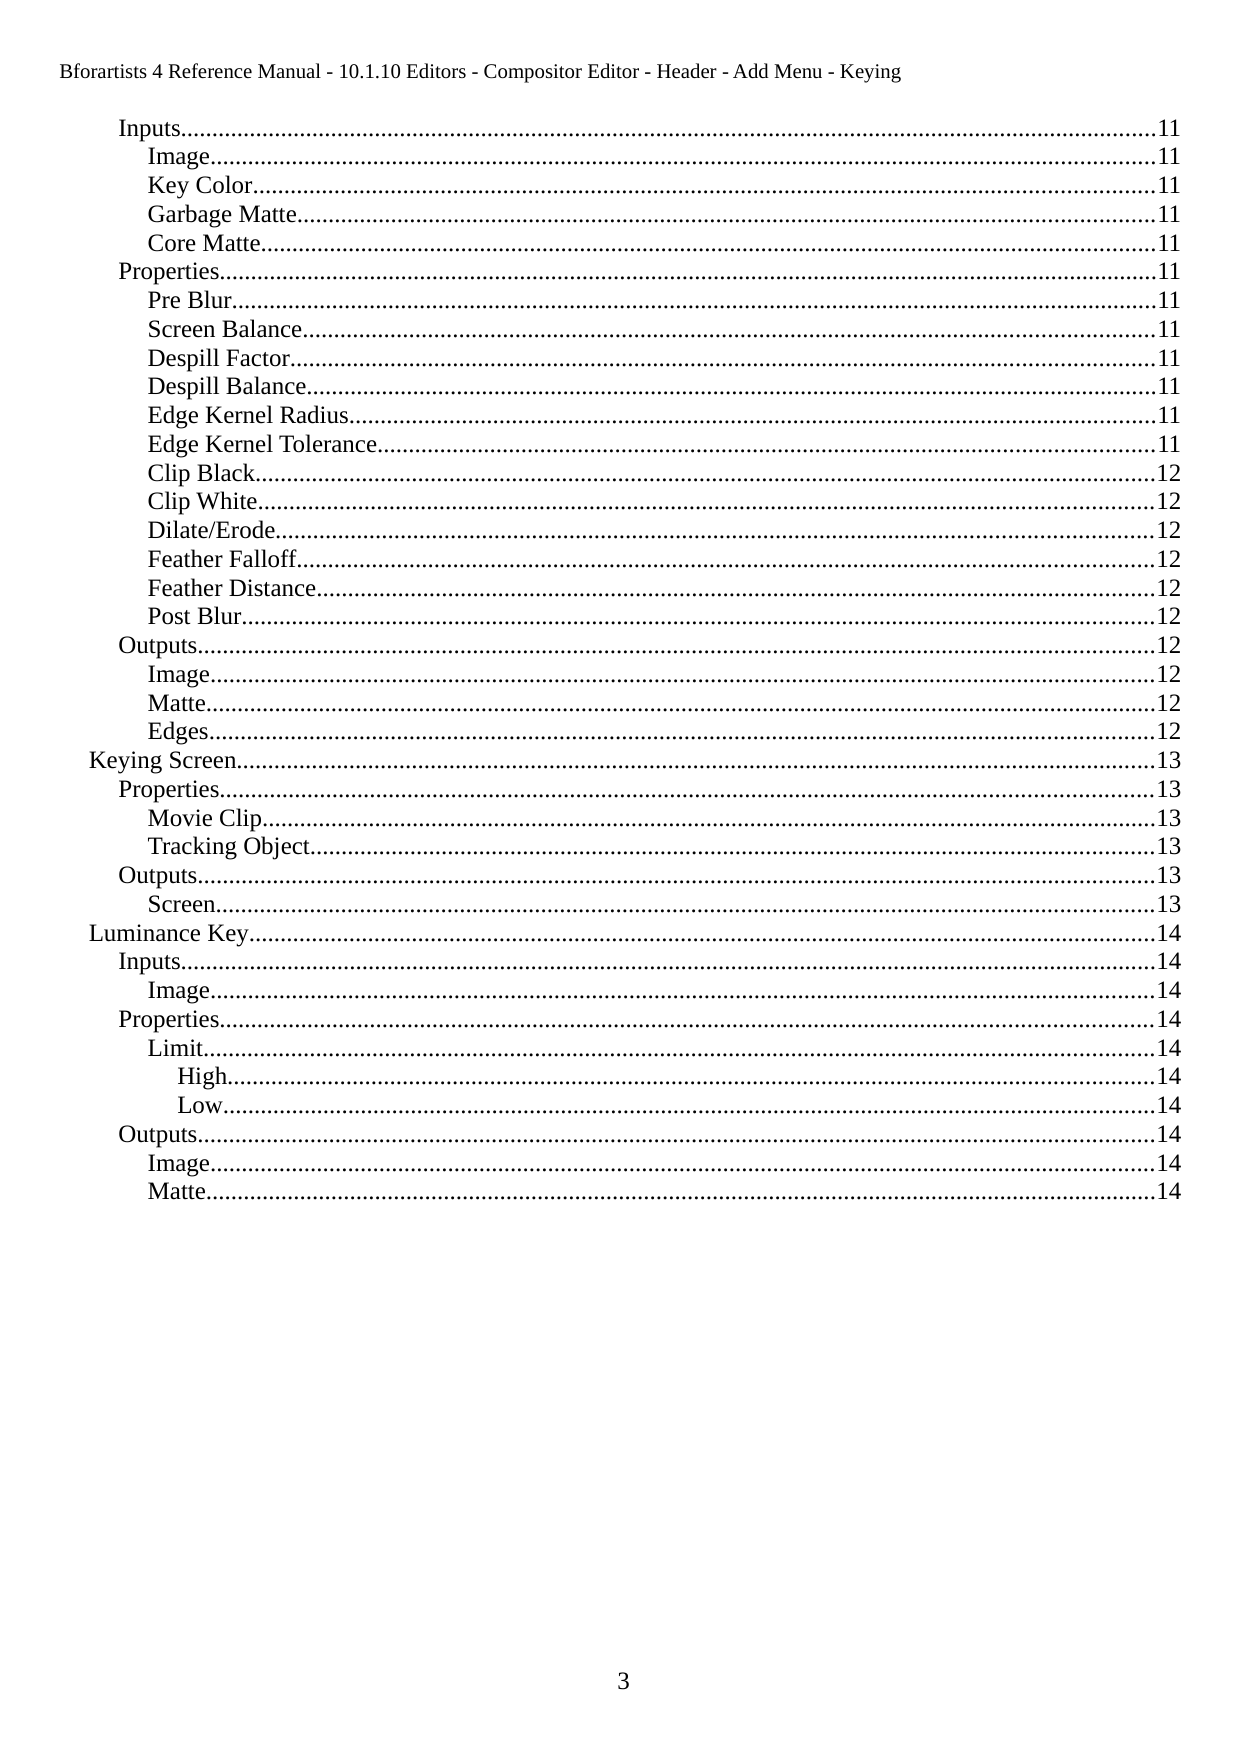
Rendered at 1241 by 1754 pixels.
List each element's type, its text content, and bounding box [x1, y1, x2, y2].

text Edge Kernel Tolerance 11 [147, 429, 1181, 458]
text Dilate/Erode 12 [147, 515, 1181, 544]
text Clip Black 12 [147, 458, 1181, 486]
text Movie Clip 13 [147, 803, 1181, 831]
text Inputs 14 [118, 946, 1181, 975]
text Outputs 12 [118, 630, 1181, 659]
text Despill Factor 11 [147, 343, 1181, 371]
text Pre Blur 11 [147, 285, 1181, 314]
text Inputs 11 [118, 113, 1181, 141]
text Feather Falloff 12 [147, 544, 1181, 573]
text Core Matte 11 [147, 228, 1181, 256]
text Image 14 [147, 975, 1181, 1004]
text Outputs 13 [118, 860, 1181, 889]
text Low 14 [177, 1090, 1181, 1119]
text Clip White 12 [147, 486, 1181, 515]
text Screen 13 [147, 889, 1181, 918]
text Image 14 [147, 1148, 1181, 1176]
text Tracking Object 13 [147, 831, 1181, 860]
text Keying Screen 13 [88, 745, 1181, 774]
text Image 11 [147, 141, 1181, 170]
text Matte 12 [147, 688, 1181, 716]
text Properties 14 [118, 1004, 1181, 1033]
text Matte 14 [147, 1176, 1181, 1205]
text Despill Balance 11 [147, 371, 1181, 400]
text Feather Distance 12 [147, 573, 1181, 601]
text Key Color 11 [147, 170, 1181, 199]
text Post Blur 12 [147, 601, 1181, 630]
text Limit 14 [147, 1033, 1181, 1061]
text Edge Kernel Radius 11 [147, 400, 1181, 429]
text High 14 [177, 1061, 1181, 1090]
text Properties 11 [118, 256, 1181, 285]
text Image 12 [147, 659, 1181, 688]
text Outputs 14 [118, 1119, 1181, 1148]
text Luminance Key 14 [88, 918, 1181, 946]
text Properties 13 [118, 774, 1181, 803]
text Edges 12 [147, 716, 1181, 745]
text Garbage Matte 11 [147, 199, 1181, 228]
text Screen Balance 11 [147, 314, 1181, 343]
